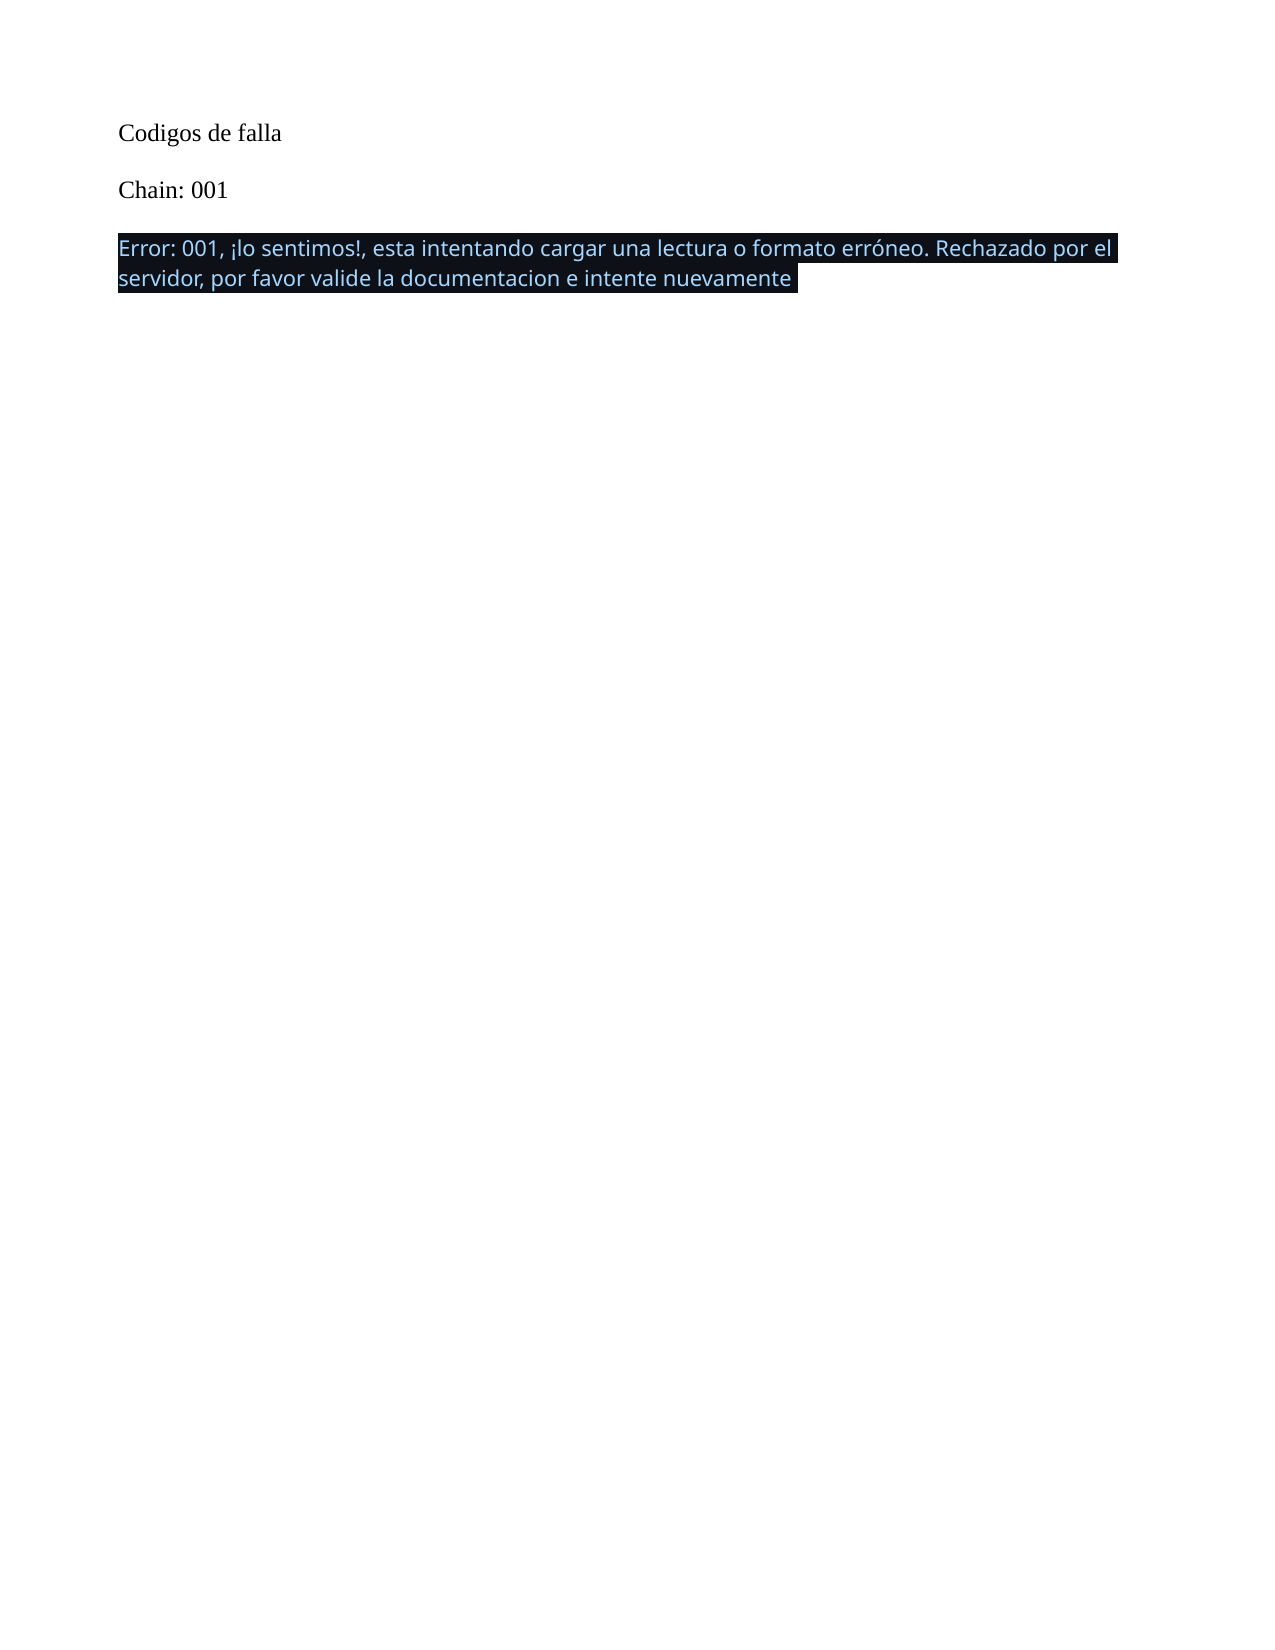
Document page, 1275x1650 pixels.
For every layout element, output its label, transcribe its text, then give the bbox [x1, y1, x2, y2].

text Codigos de falla [118, 118, 1157, 147]
text Error: 001, ¡lo sentimos!, esta intentando cargar una lectura o formato erróneo. Rechazado por el servidor, por favor valide la documentacion e intente nuevamente [118, 233, 1157, 293]
text Chain: 001 [118, 176, 1157, 204]
